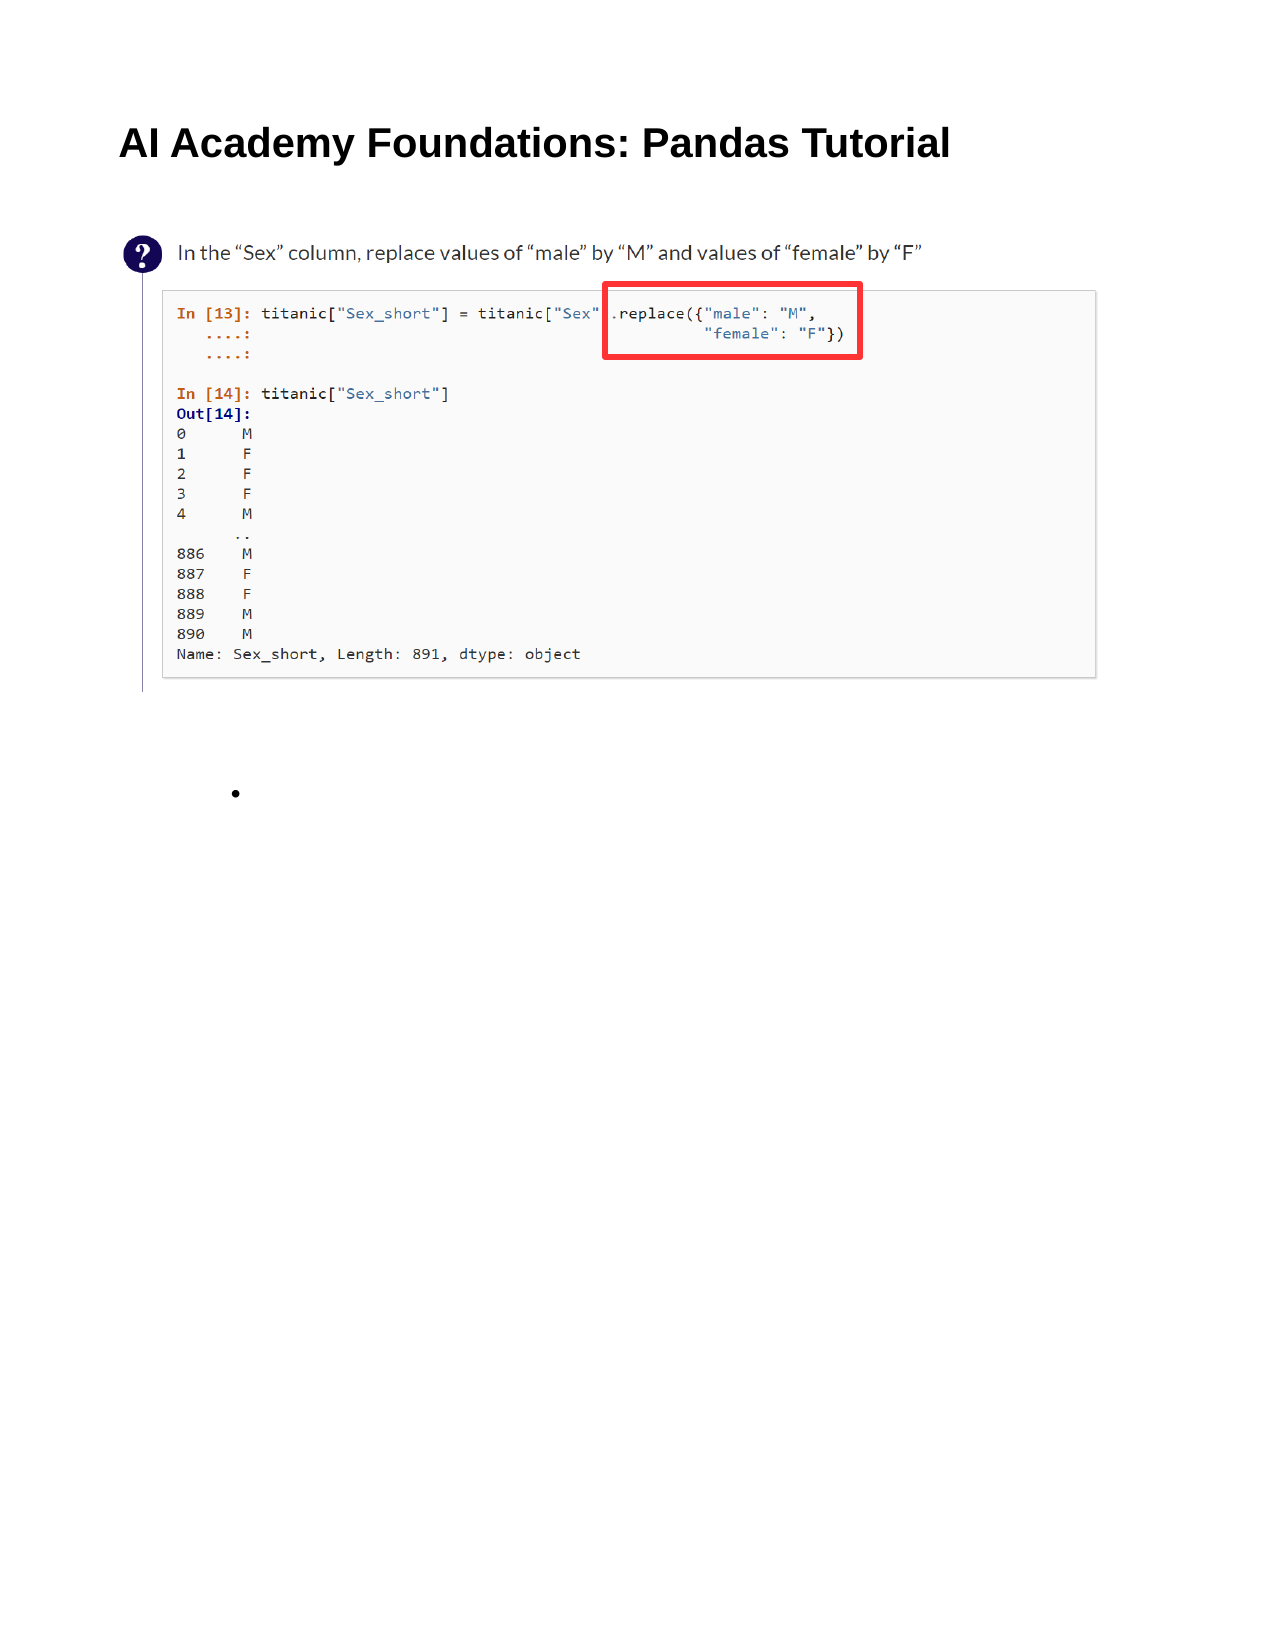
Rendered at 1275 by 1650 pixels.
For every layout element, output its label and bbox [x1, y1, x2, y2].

picture [118, 227, 1112, 692]
